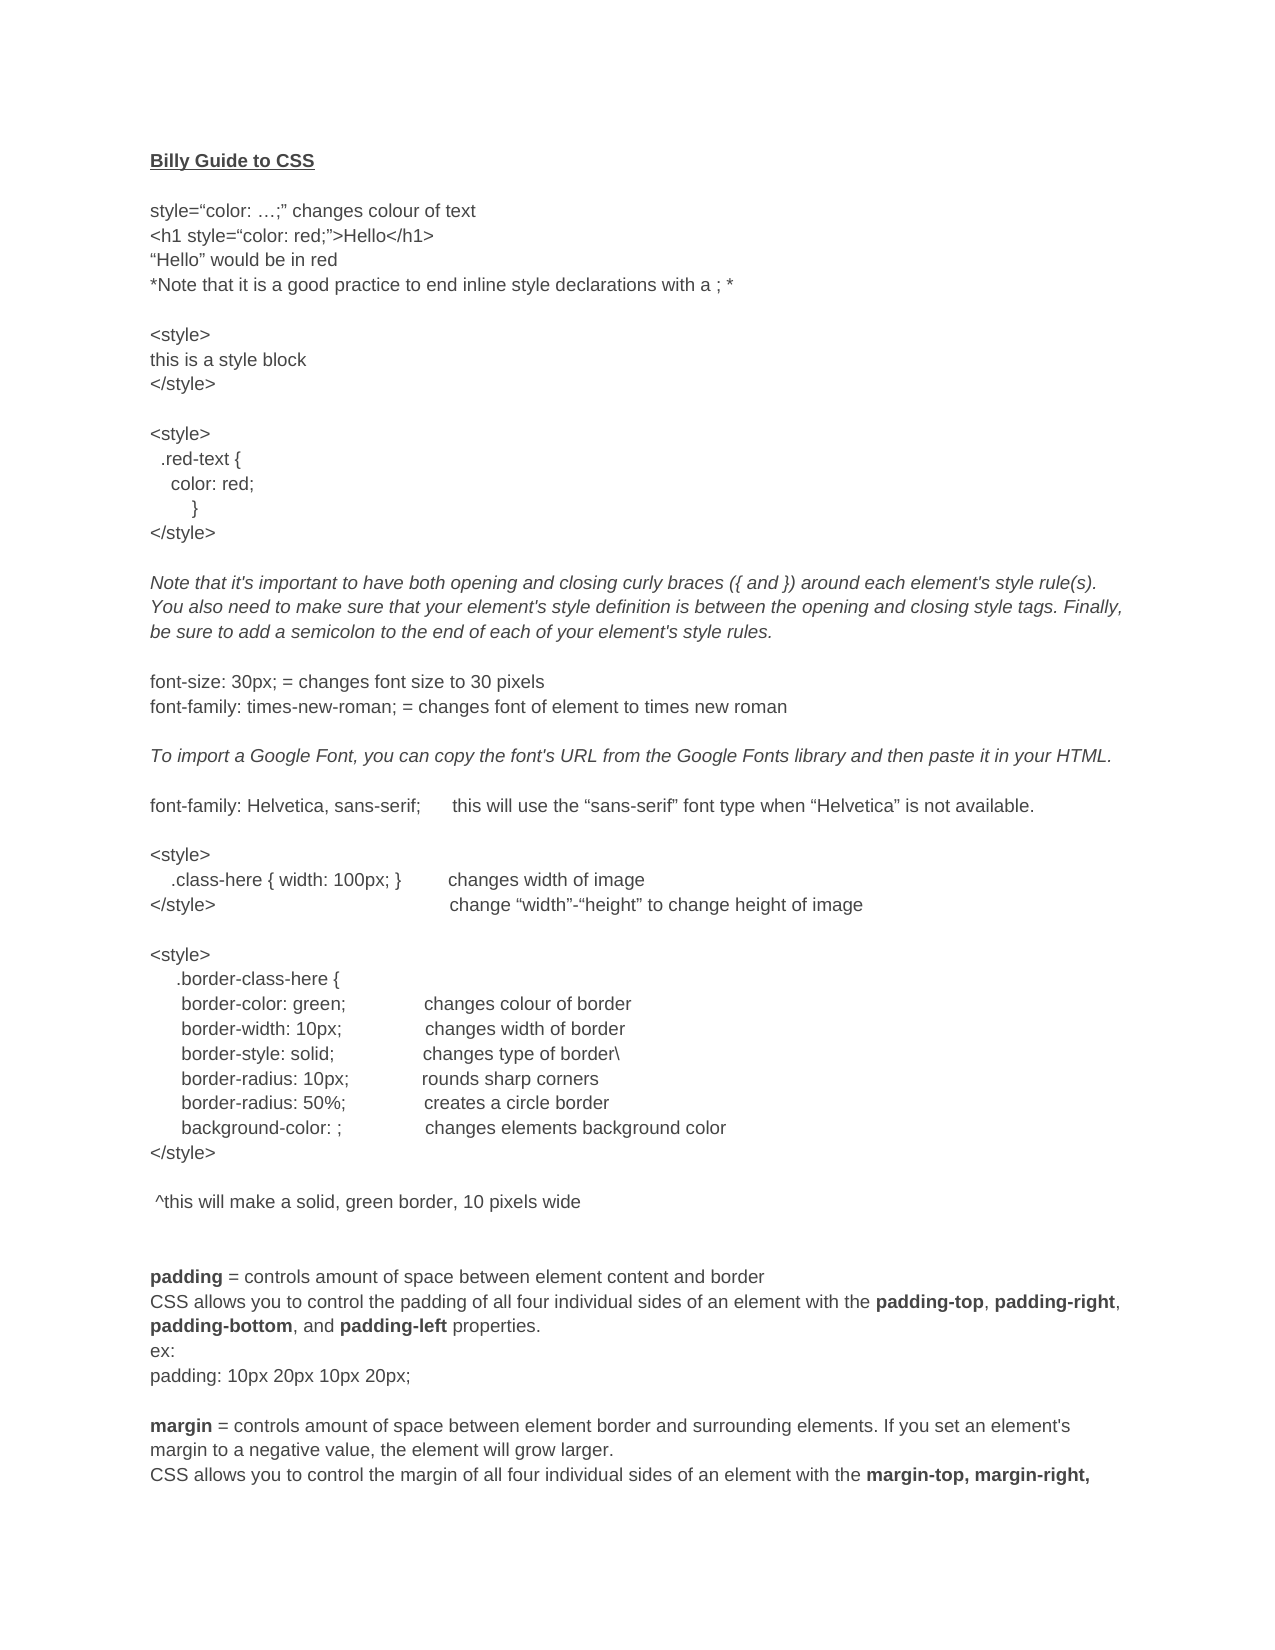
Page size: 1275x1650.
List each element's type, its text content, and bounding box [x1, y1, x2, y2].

text </style> change “width”-“height” to change height of image [150, 894, 1125, 915]
text </style> [150, 1142, 1125, 1163]
text </style> [150, 373, 1125, 395]
text font-family: Helvetica, sans-serif; this will use the “sans-serif” font type when “Helvetica” is not available. [150, 794, 1125, 816]
text margin = controls amount of space between element border and surrounding elements. If you set an element's margin to a negative value, the element will grow larger. [150, 1414, 1125, 1461]
text “Hello” would be in red [150, 249, 1125, 271]
text border-style: solid; changes type of border\ [150, 1042, 1125, 1064]
text <style> [150, 943, 1125, 965]
text ex: [150, 1340, 1125, 1362]
text .class-here { width: 100px; } changes width of image [150, 869, 1125, 891]
text color: red; [150, 472, 1125, 494]
text this is a style block [150, 348, 1125, 370]
text *Note that it is a good practice to end inline style declarations with a ; * [150, 274, 1125, 296]
text <style> [150, 323, 1125, 345]
text Billy Guide to CSS [150, 150, 1125, 172]
text To import a Google Font, you can copy the font's URL from the Google Fonts library and then paste it in your HTML. [150, 745, 1125, 767]
text padding = controls amount of space between element content and border [150, 1266, 1125, 1287]
text border-radius: 50%; creates a circle border [150, 1092, 1125, 1114]
text .red-text { [150, 447, 1125, 469]
text <h1 style=“color: red;”>Hello</h1> [150, 224, 1125, 246]
text font-family: times-new-roman; = changes font of element to times new roman [150, 695, 1125, 717]
text style=“color: …;” changes colour of text [150, 199, 1125, 221]
text border-radius: 10px; rounds sharp corners [150, 1067, 1125, 1089]
text <style> [150, 844, 1125, 866]
text } [150, 497, 1125, 519]
text ^this will make a solid, green border, 10 pixels wide [150, 1191, 1125, 1213]
text CSS allows you to control the padding of all four individual sides of an element with the padding-top, padding-right, padding-bottom, and padding-left properties. [150, 1290, 1125, 1337]
text .border-class-here { [150, 968, 1125, 990]
text <style> [150, 423, 1125, 444]
text Note that it's important to have both opening and closing curly braces ({ and }) around each element's style rule(s). You also need to make sure that your element's style definition is between the opening and closing style tags. Finally, be sure to add a semicolon to the end of each of your element's style rules. [150, 571, 1125, 643]
text background-color: ; changes elements background color [150, 1117, 1125, 1138]
text CSS allows you to control the margin of all four individual sides of an element with the margin-top, margin-right, [150, 1464, 1125, 1486]
text font-size: 30px; = changes font size to 30 pixels [150, 671, 1125, 692]
text </style> [150, 522, 1125, 543]
text padding: 10px 20px 10px 20px; [150, 1365, 1125, 1386]
text border-width: 10px; changes width of border [150, 1018, 1125, 1039]
text border-color: green; changes colour of border [150, 993, 1125, 1014]
